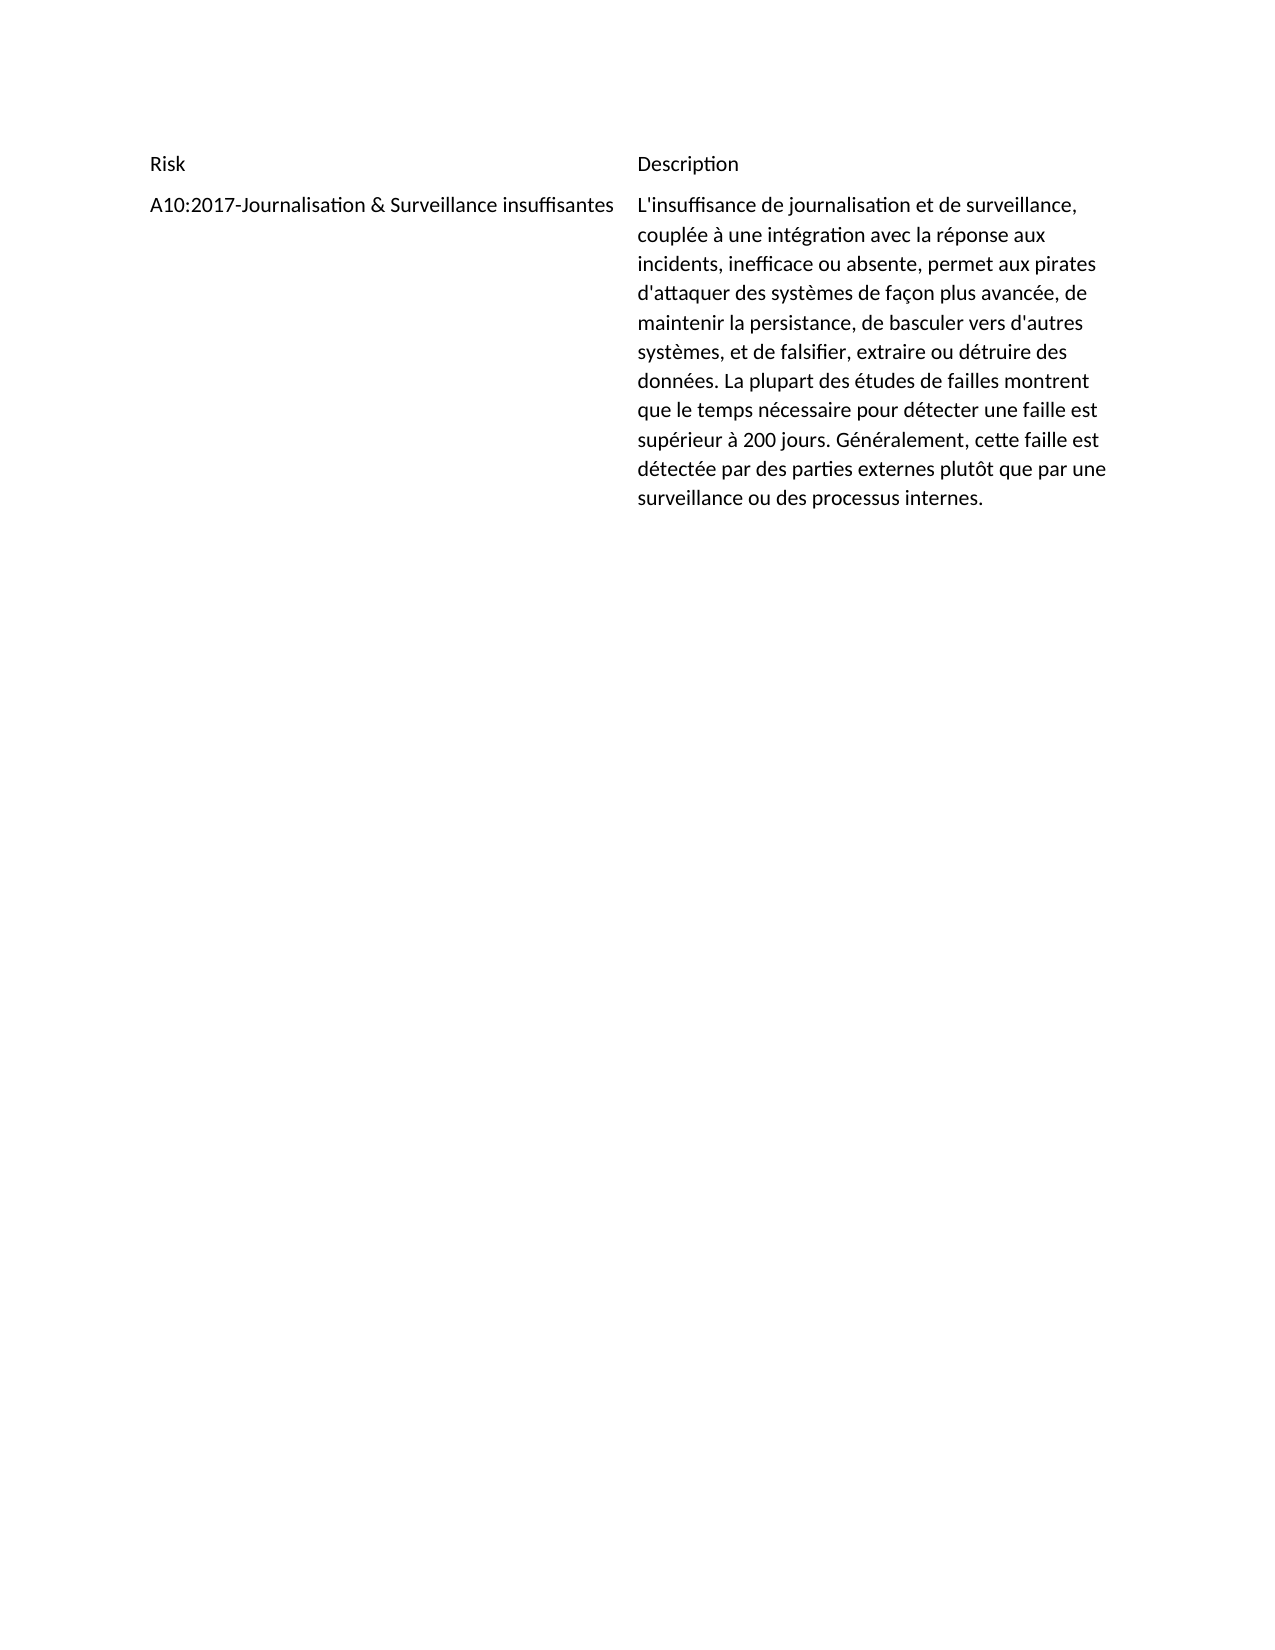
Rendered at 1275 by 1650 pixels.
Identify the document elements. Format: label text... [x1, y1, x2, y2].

table_header Description [638, 150, 1125, 192]
table_header Risk [150, 150, 637, 192]
table_cell A10:2017-Journalisation & Surveillance insuffisantes [150, 192, 637, 526]
table_cell L'insuffisance de journalisation et de surveillance, couplée à une intégration avec la réponse aux incidents, inefficace ou absente, permet aux pirates d'attaquer des systèmes de façon plus avancée, de maintenir la persistance, de basculer vers d'autres systèmes, et de falsifier, extraire ou détruire des données. La plupart des études de failles montrent que le temps nécessaire pour détecter une faille est supérieur à 200 jours. Généralement, cette faille est détectée par des parties externes plutôt que par une surveillance ou des processus internes. [638, 192, 1125, 526]
